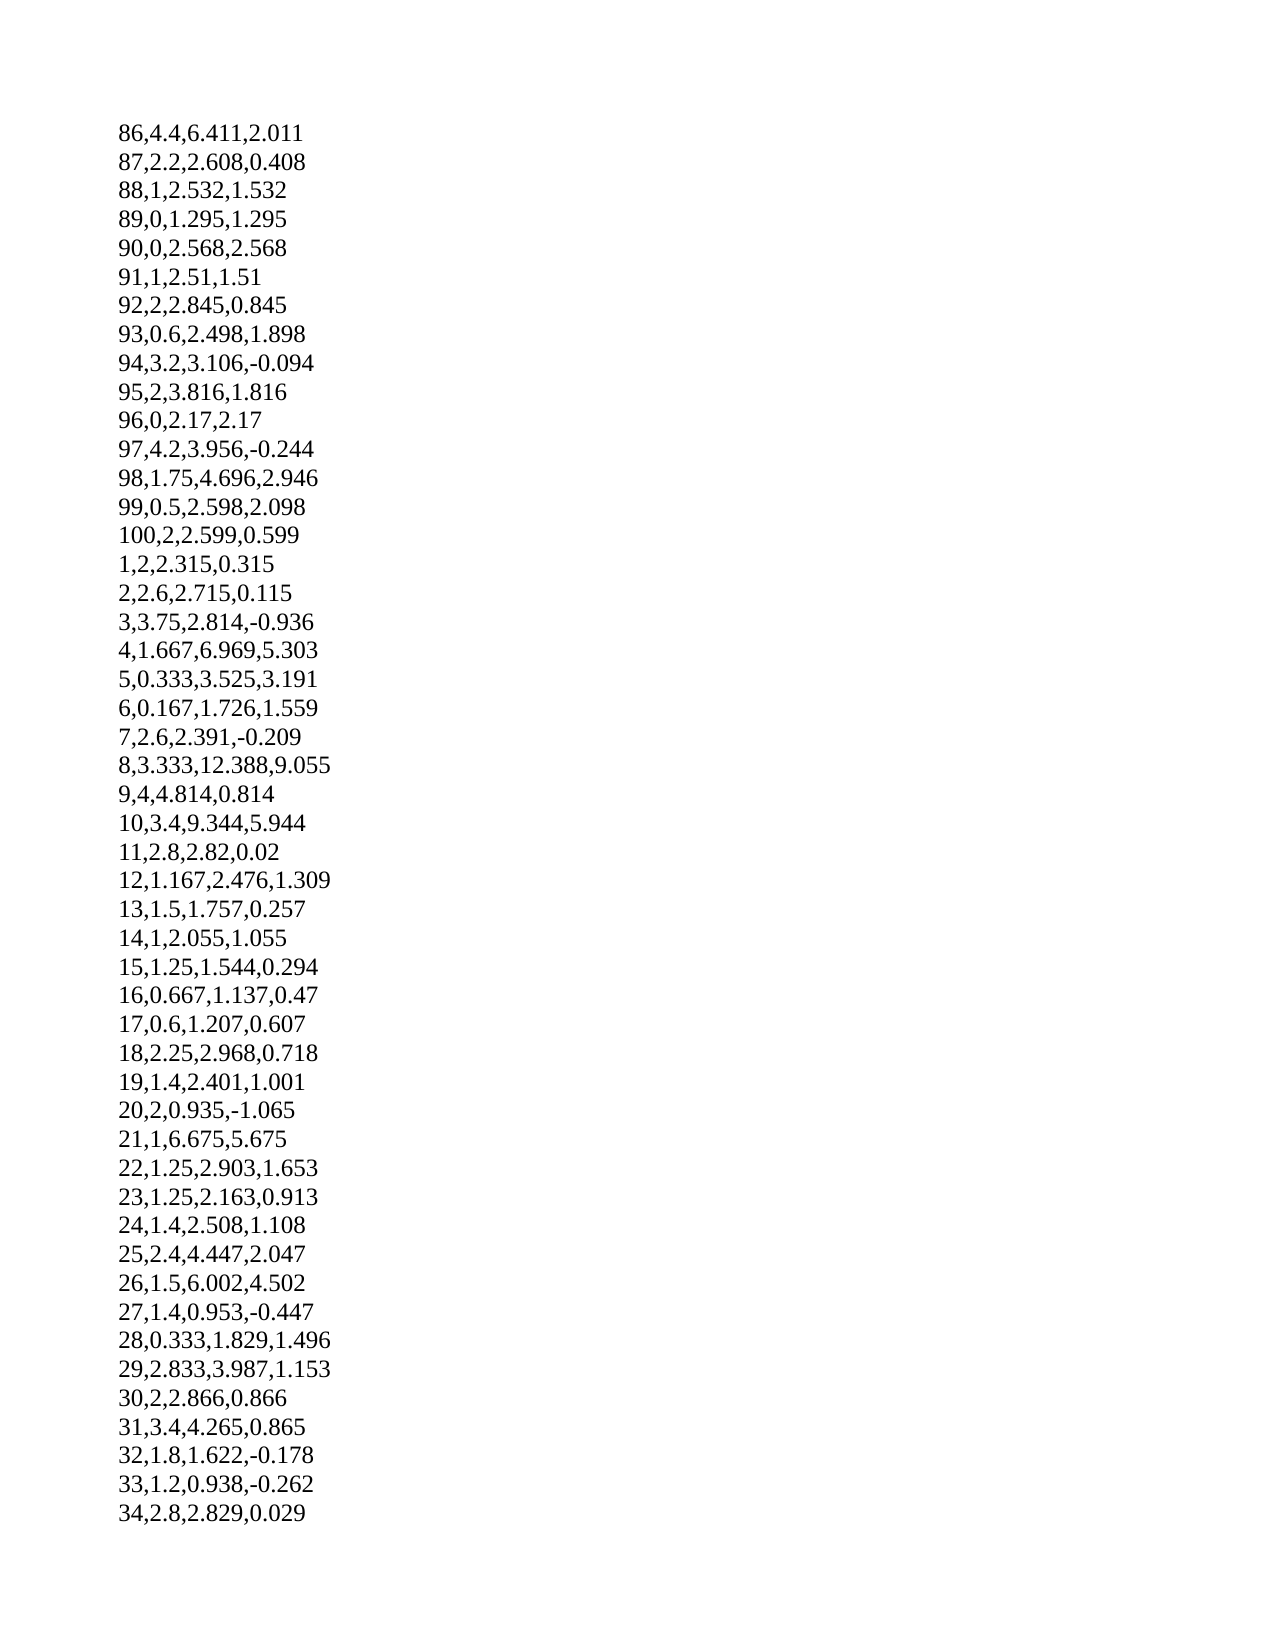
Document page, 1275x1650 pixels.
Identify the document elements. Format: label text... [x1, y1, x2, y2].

text 3,3.75,2.814,-0.936 [118, 607, 1157, 636]
text 23,1.25,2.163,0.913 [118, 1182, 1157, 1211]
text 7,2.6,2.391,-0.209 [118, 722, 1157, 751]
text 87,2.2,2.608,0.408 [118, 147, 1157, 176]
text 91,1,2.51,1.51 [118, 262, 1157, 291]
text 98,1.75,4.696,2.946 [118, 463, 1157, 492]
text 9,4,4.814,0.814 [118, 779, 1157, 808]
text 95,2,3.816,1.816 [118, 377, 1157, 406]
text 94,3.2,3.106,-0.094 [118, 348, 1157, 377]
text 15,1.25,1.544,0.294 [118, 952, 1157, 981]
text 25,2.4,4.447,2.047 [118, 1239, 1157, 1268]
text 24,1.4,2.508,1.108 [118, 1211, 1157, 1239]
text 5,0.333,3.525,3.191 [118, 664, 1157, 693]
text 34,2.8,2.829,0.029 [118, 1498, 1157, 1527]
text 99,0.5,2.598,2.098 [118, 492, 1157, 521]
text 100,2,2.599,0.599 [118, 521, 1157, 549]
text 89,0,1.295,1.295 [118, 204, 1157, 233]
text 96,0,2.17,2.17 [118, 406, 1157, 434]
text 10,3.4,9.344,5.944 [118, 808, 1157, 837]
text 4,1.667,6.969,5.303 [118, 636, 1157, 664]
text 1,2,2.315,0.315 [118, 549, 1157, 578]
text 6,0.167,1.726,1.559 [118, 693, 1157, 722]
text 88,1,2.532,1.532 [118, 176, 1157, 204]
text 2,2.6,2.715,0.115 [118, 578, 1157, 607]
text 33,1.2,0.938,-0.262 [118, 1469, 1157, 1498]
text 26,1.5,6.002,4.502 [118, 1268, 1157, 1297]
text 8,3.333,12.388,9.055 [118, 751, 1157, 779]
text 13,1.5,1.757,0.257 [118, 894, 1157, 923]
text 11,2.8,2.82,0.02 [118, 837, 1157, 866]
text 27,1.4,0.953,-0.447 [118, 1297, 1157, 1326]
text 14,1,2.055,1.055 [118, 923, 1157, 952]
text 22,1.25,2.903,1.653 [118, 1153, 1157, 1182]
text 17,0.6,1.207,0.607 [118, 1009, 1157, 1038]
text 21,1,6.675,5.675 [118, 1124, 1157, 1153]
text 20,2,0.935,-1.065 [118, 1096, 1157, 1124]
text 32,1.8,1.622,-0.178 [118, 1441, 1157, 1469]
text 16,0.667,1.137,0.47 [118, 981, 1157, 1009]
text 97,4.2,3.956,-0.244 [118, 434, 1157, 463]
text 12,1.167,2.476,1.309 [118, 866, 1157, 894]
text 90,0,2.568,2.568 [118, 233, 1157, 262]
text 28,0.333,1.829,1.496 [118, 1326, 1157, 1354]
text 19,1.4,2.401,1.001 [118, 1067, 1157, 1096]
text 31,3.4,4.265,0.865 [118, 1412, 1157, 1441]
text 29,2.833,3.987,1.153 [118, 1354, 1157, 1383]
text 93,0.6,2.498,1.898 [118, 319, 1157, 348]
text 30,2,2.866,0.866 [118, 1383, 1157, 1412]
text 92,2,2.845,0.845 [118, 291, 1157, 319]
text 18,2.25,2.968,0.718 [118, 1038, 1157, 1067]
text 86,4.4,6.411,2.011 [118, 118, 1157, 147]
